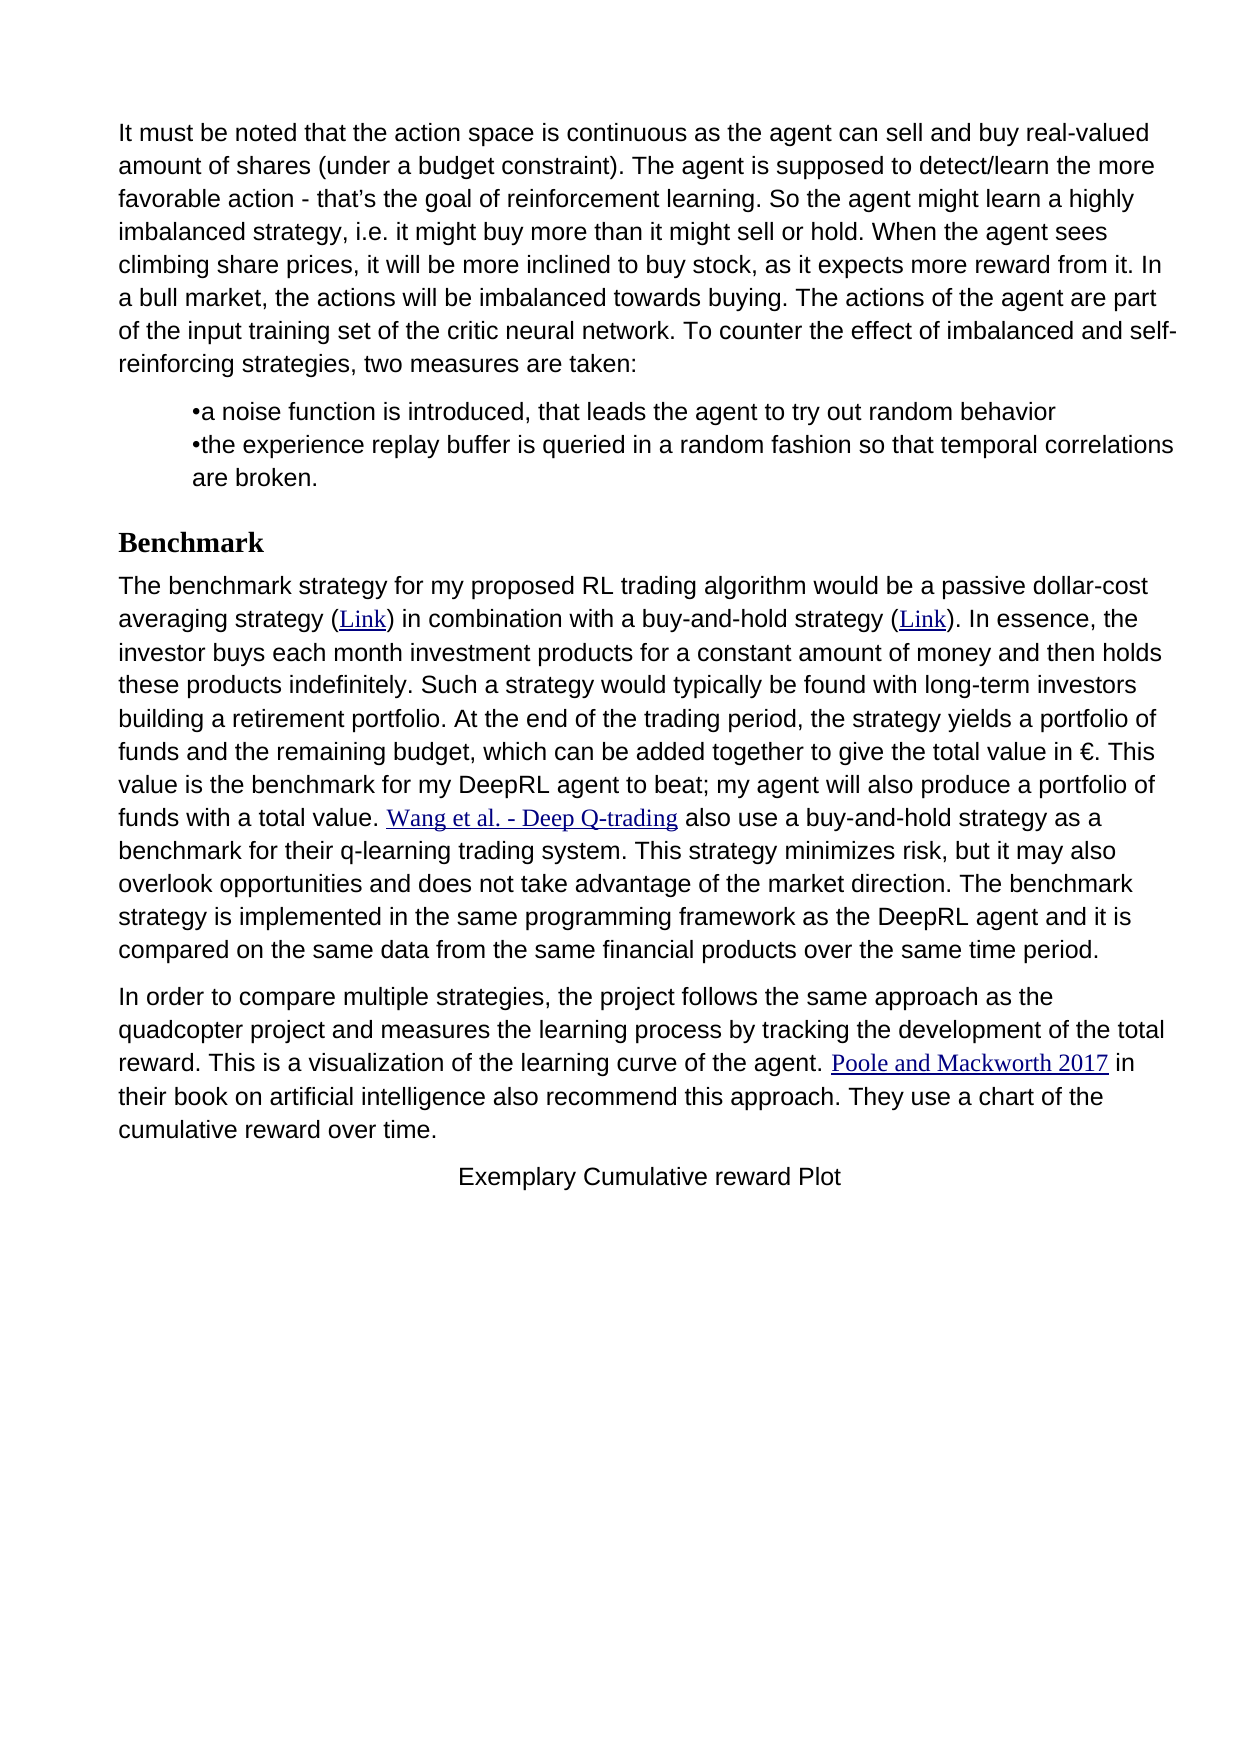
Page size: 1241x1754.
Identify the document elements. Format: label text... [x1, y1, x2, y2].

list a noise function is introduced, that leads the agent to try out random behavior [118, 397, 1181, 426]
text The benchmark strategy for my proposed RL trading algorithm would be a passive dollar-cost averaging strategy (Link) in combination with a buy-and-hold strategy (Link). In essence, the investor buys each month investment products for a constant amount of money and then holds these products indefinitely. Such a strategy would typically be found with long-term investors building a retirement portfolio. At the end of the trading period, the strategy yields a portfolio of funds and the remaining budget, which can be added together to give the total value in €. This value is the benchmark for my DeepRL agent to beat; my agent will also produce a portfolio of funds with a total value. Wang et al. - Deep Q-trading also use a buy-and-hold strategy as a benchmark for their q-learning trading system. This strategy minimizes risk, but it may also overlook opportunities and does not take advantage of the market direction. The benchmark strategy is implemented in the same programming framework as the DeepRL agent and it is compared on the same data from the same financial products over the same time period. [118, 571, 1181, 963]
text Exemplary Cumulative reward Plot [118, 1162, 1181, 1191]
list the experience replay buffer is queried in a random fashion so that temporal correlations are broken. [118, 430, 1181, 492]
text It must be noted that the action space is continuous as the agent can sell and buy real-valued amount of shares (under a budget constraint). The agent is supposed to detect/learn the more favorable action - that’s the goal of reinforcement learning. So the agent might learn a highly imbalanced strategy, i.e. it might buy more than it might sell or hold. When the agent sees climbing share prices, it will be more inclined to buy stock, as it expects more reward from it. In a bull market, the actions will be imbalanced towards buying. The actions of the agent are part of the input training set of the critic neural network. To counter the effect of imbalanced and self-reinforcing strategies, two measures are taken: [118, 118, 1181, 378]
text In order to compare multiple strategies, the project follows the same approach as the quadcopter project and measures the learning process by tracking the development of the total reward. This is a visualization of the learning curve of the agent. Poole and Mackworth 2017 in their book on artificial intelligence also recommend this approach. They use a chart of the cumulative reward over time. [118, 982, 1181, 1143]
subtitle Benchmark [118, 525, 1181, 559]
